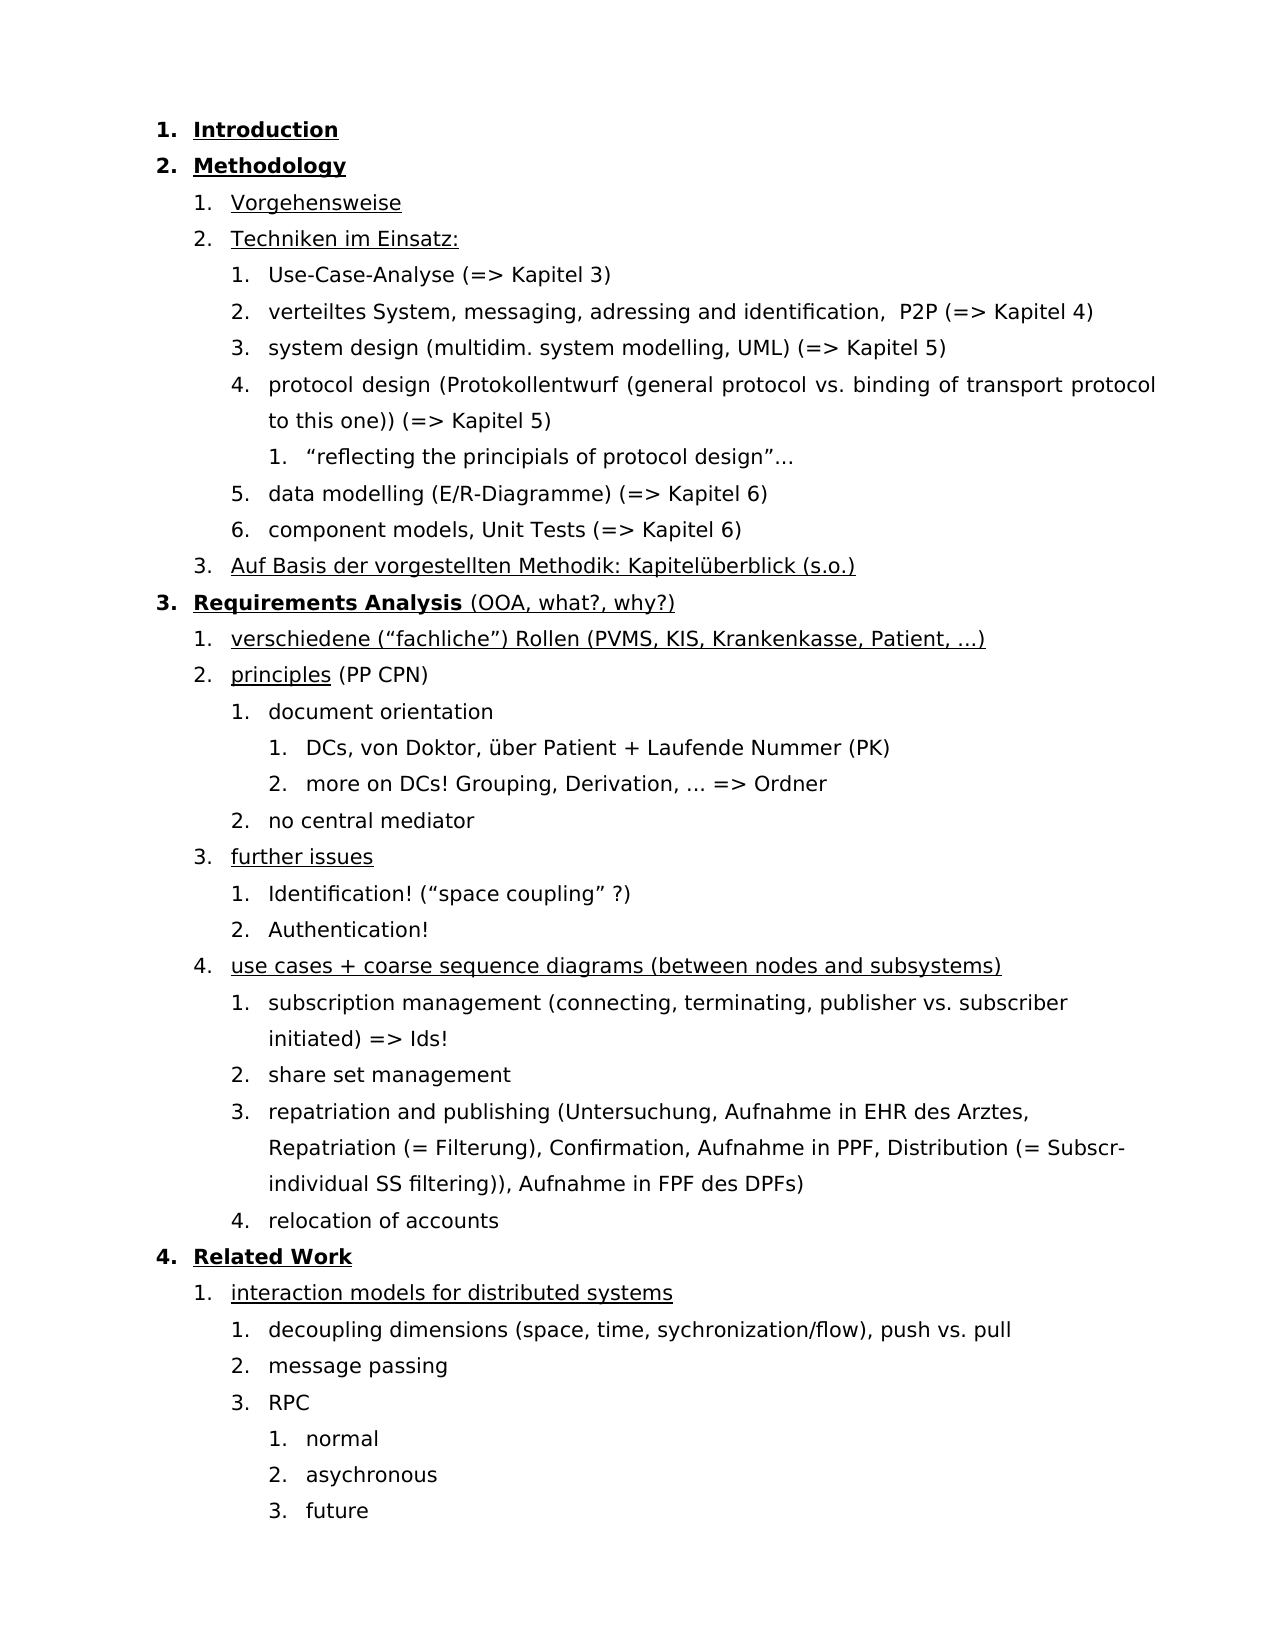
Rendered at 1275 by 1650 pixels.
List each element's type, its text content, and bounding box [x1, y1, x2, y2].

list future [268, 1499, 1157, 1524]
list data modelling (E/R-Diagramme) (=> Kapitel 6) [231, 482, 1157, 506]
list Auf Basis der vorgestellten Methodik: Kapitelüberblick (s.o.) [193, 554, 1157, 579]
list DCs, von Doktor, über Patient + Laufende Nummer (PK) [268, 736, 1157, 760]
list interaction models for distributed systems [193, 1281, 1157, 1306]
list Techniken im Einsatz: [193, 227, 1157, 251]
list decoupling dimensions (space, time, sychronization/flow), push vs. pull [231, 1318, 1157, 1342]
list no central mediator [231, 809, 1157, 833]
list principles (PP CPN) [193, 663, 1157, 688]
list share set management [231, 1063, 1157, 1088]
list further issues [193, 845, 1157, 869]
list verschiedene (“fachliche”) Rollen (PVMS, KIS, Krankenkasse, Patient, ...) [193, 627, 1157, 651]
list “reflecting the principials of protocol design”... [268, 445, 1157, 469]
list component models, Unit Tests (=> Kapitel 6) [231, 518, 1157, 542]
list Vorgehensweise [193, 191, 1157, 215]
list relocation of accounts [231, 1209, 1157, 1233]
list document orientation [231, 700, 1157, 724]
list Methodology [156, 154, 1157, 179]
list protocol design (Protokollentwurf (general protocol vs. binding of transport protocol to this one)) (=> Kapitel 5) [231, 373, 1157, 433]
list Authentication! [231, 918, 1157, 942]
list more on DCs! Grouping, Derivation, ... => Ordner [268, 772, 1157, 797]
list normal [268, 1427, 1157, 1451]
list RPC [231, 1391, 1157, 1415]
list repatriation and publishing (Untersuchung, Aufnahme in EHR des Arztes, Repatriation (= Filterung), Confirmation, Aufnahme in PPF, Distribution (= Subscr-individual SS filtering)), Aufnahme in FPF des DPFs) [231, 1100, 1157, 1197]
list system design (multidim. system modelling, UML) (=> Kapitel 5) [231, 336, 1157, 361]
list Related Work [156, 1245, 1157, 1269]
list use cases + coarse sequence diagrams (between nodes and subsystems) [193, 954, 1157, 978]
list Introduction [156, 118, 1157, 142]
list message passing [231, 1354, 1157, 1378]
list Requirements Analysis (OOA, what?, why?) [156, 591, 1157, 615]
list Use-Case-Analyse (=> Kapitel 3) [231, 263, 1157, 288]
list verteiltes System, messaging, adressing and identification, P2P (=> Kapitel 4) [231, 300, 1157, 324]
list asychronous [268, 1463, 1157, 1487]
list subscription management (connecting, terminating, publisher vs. subscriber initiated) => Ids! [231, 991, 1157, 1051]
list Identification! (“space coupling” ?) [231, 882, 1157, 906]
